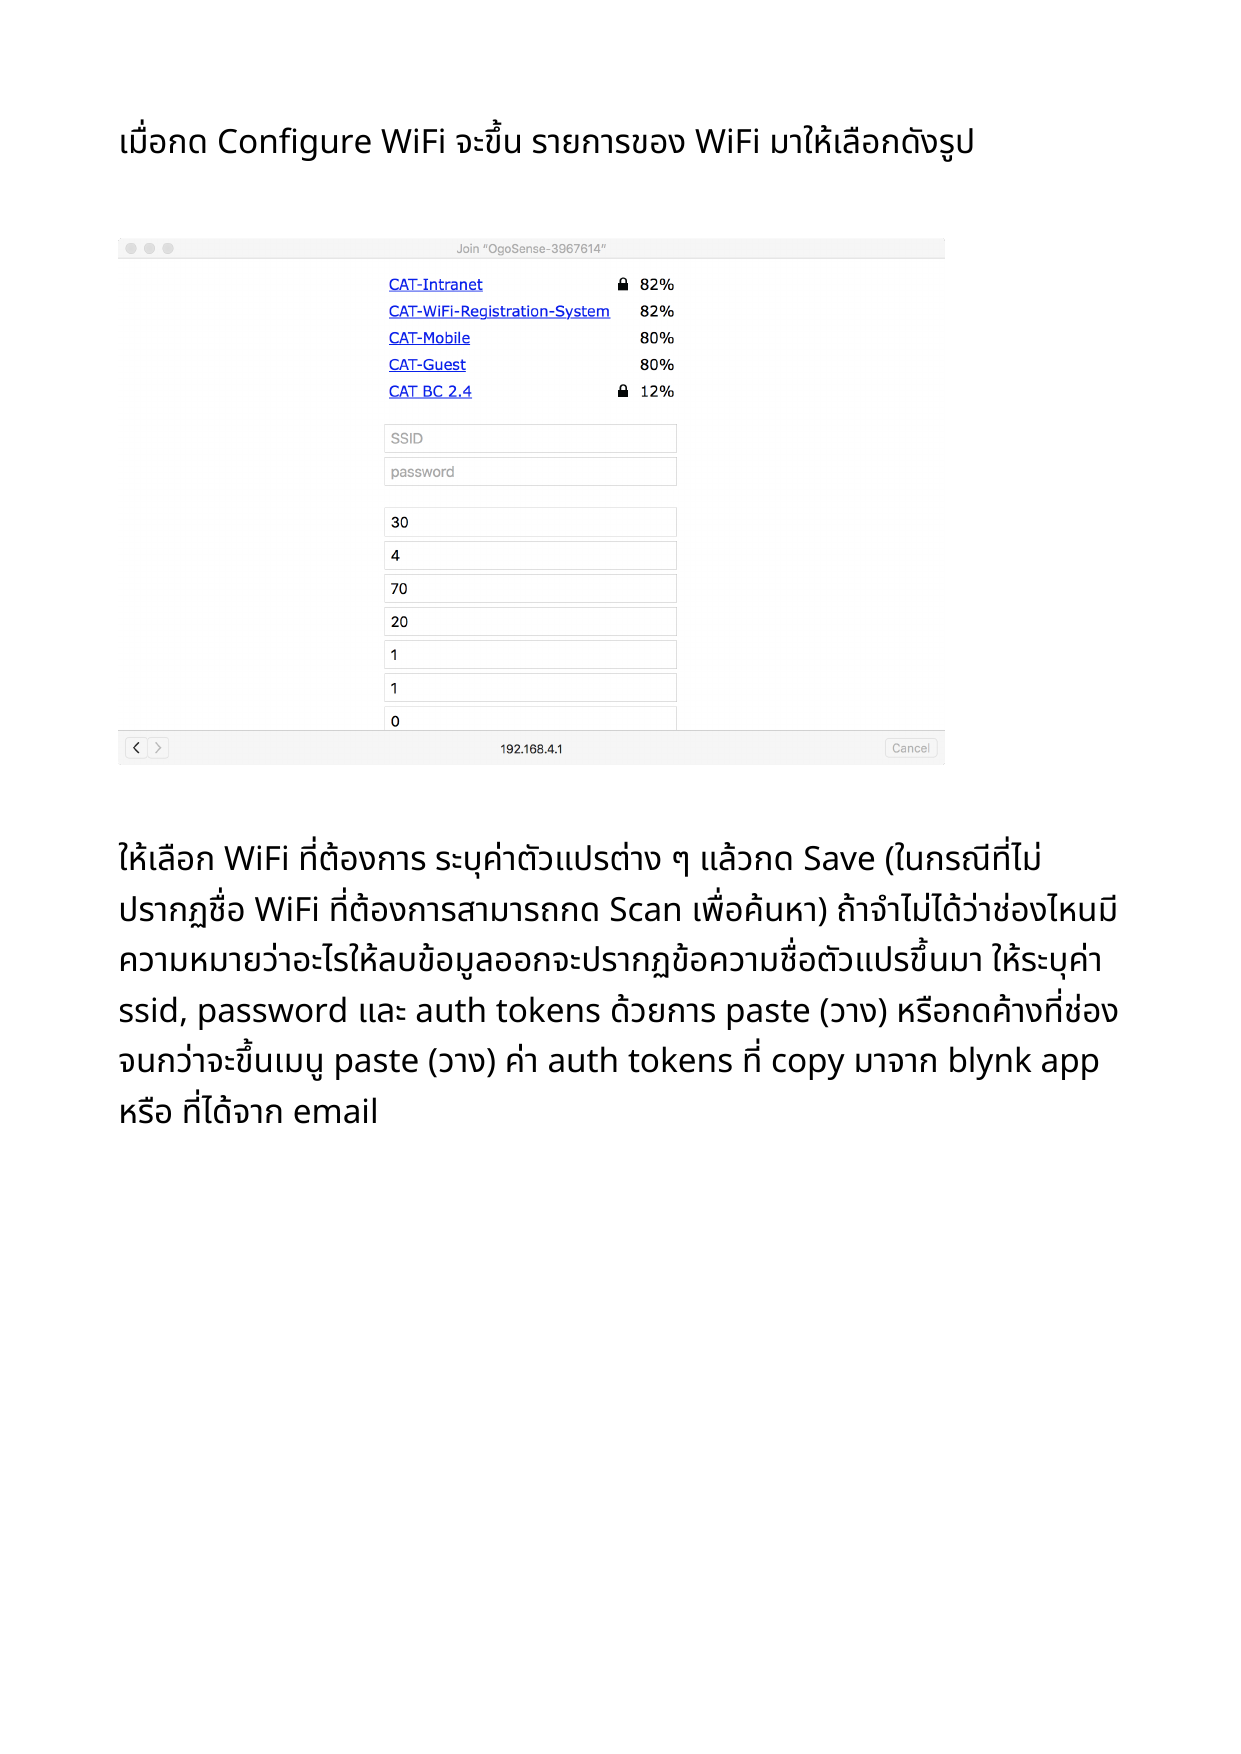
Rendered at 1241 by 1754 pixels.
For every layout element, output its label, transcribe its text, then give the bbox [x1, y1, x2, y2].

picture [118, 238, 945, 765]
text ให้เลือก WiFi ที่ต้องการ ระบุค่าตัวแปรต่าง ๆ แล้วกด Save (ในกรณีที่ไม่ปรากฏชื่อ WiFi ที่ต้องการสามารถกด Scan เพื่อค้นหา) ถ้าจำไม่ได้ว่าช่องไหนมีความหมายว่าอะไรให้ลบข้อมูลออกจะปรากฏข้อความชื่อตัวแปรขึ้นมา ให้ระบุค่า ssid, password และ auth tokens ด้วยการ paste (วาง) หรือกดค้างที่ช่องจนกว่าจะขึ้นเมนู paste (วาง) ค่า auth tokens ที่ copy มาจาก blynk app หรือ ที่ได้จาก email [118, 835, 1122, 1138]
text เมื่อกด Configure WiFi จะขึ้น รายการของ WiFi มาให้เลือกดังรูป [118, 118, 1122, 169]
